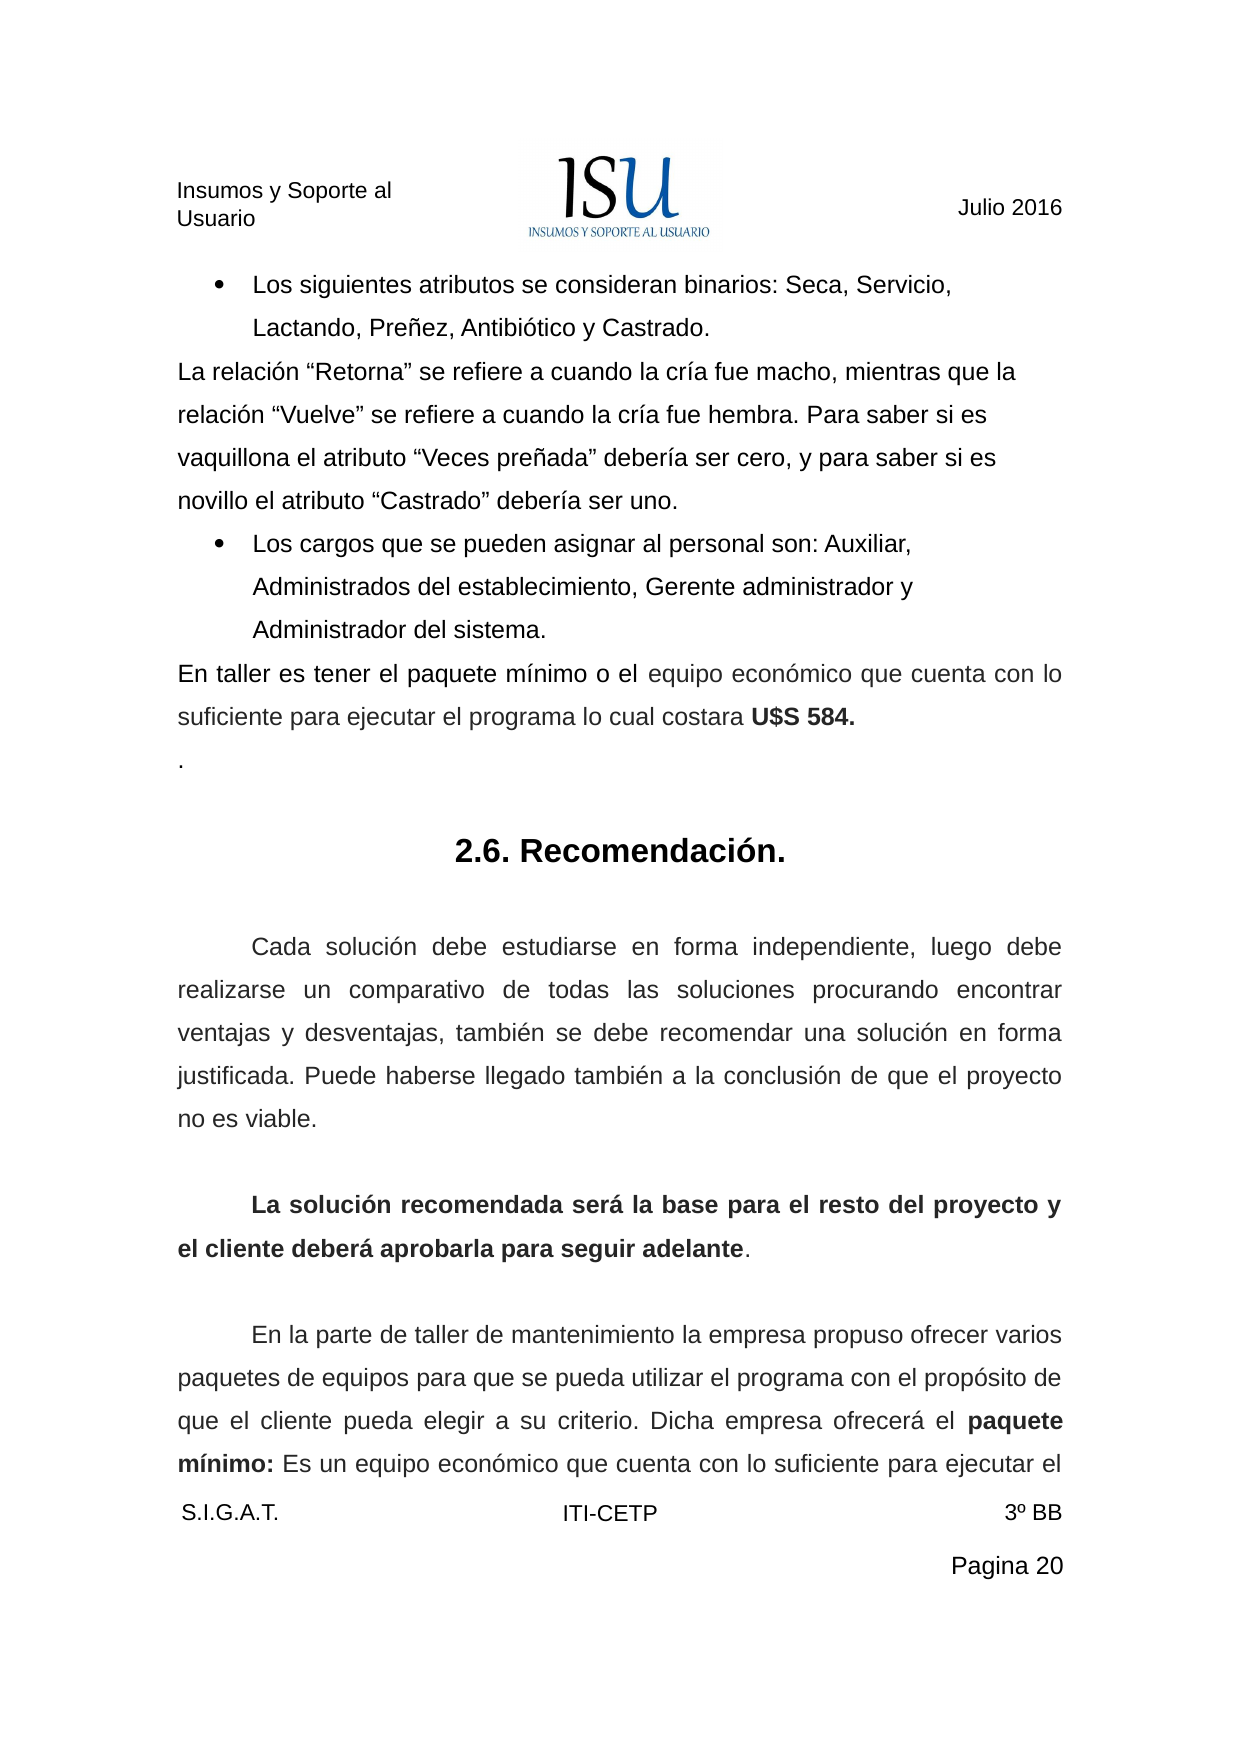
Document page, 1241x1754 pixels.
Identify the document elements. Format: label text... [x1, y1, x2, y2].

text La relación “Retorna” se refiere a cuando la cría fue macho, mientras que la relación “Vuelve” se refiere a cuando la cría fue hembra. Para saber si es vaquillona el atributo “Veces preñada” debería ser cero, y para saber si es novillo el atributo “Castrado” debería ser uno. [177, 357, 1063, 515]
text En taller es tener el paquete mínimo o el equipo económico que cuenta con lo suficiente para ejecutar el programa lo cual costara U$S 584. [177, 658, 1063, 730]
text 2.6. Recomendación. [177, 831, 1063, 869]
picture [517, 138, 723, 252]
text . [177, 745, 1063, 773]
text Cada solución debe estudiarse en forma independiente, luego debe realizarse un comparativo de todas las soluciones procurando encontrar ventajas y desventajas, también se debe recomendar una solución en forma justificada. Puede haberse llegado también a la conclusión de que el proyecto no es viable. [177, 932, 1063, 1133]
list Los siguientes atributos se consideran binarios: Seca, Servicio, Lactando, Preñez, Antibiótico y Castrado. [215, 270, 1063, 342]
text En la parte de taller de mantenimiento la empresa propuso ofrecer varios paquetes de equipos para que se pueda utilizar el programa con el propósito de que el cliente pueda elegir a su criterio. Dicha empresa ofrecerá el paquete mínimo: Es un equipo económico que cuenta con lo suficiente para ejecutar el [177, 1320, 1063, 1478]
list Los cargos que se pueden asignar al personal son: Auxiliar, Administrados del establecimiento, Gerente administrador y Administrador del sistema. [215, 529, 1063, 644]
text La solución recomendada será la base para el resto del proyecto y el cliente deberá aprobarla para seguir adelante. [177, 1191, 1063, 1262]
